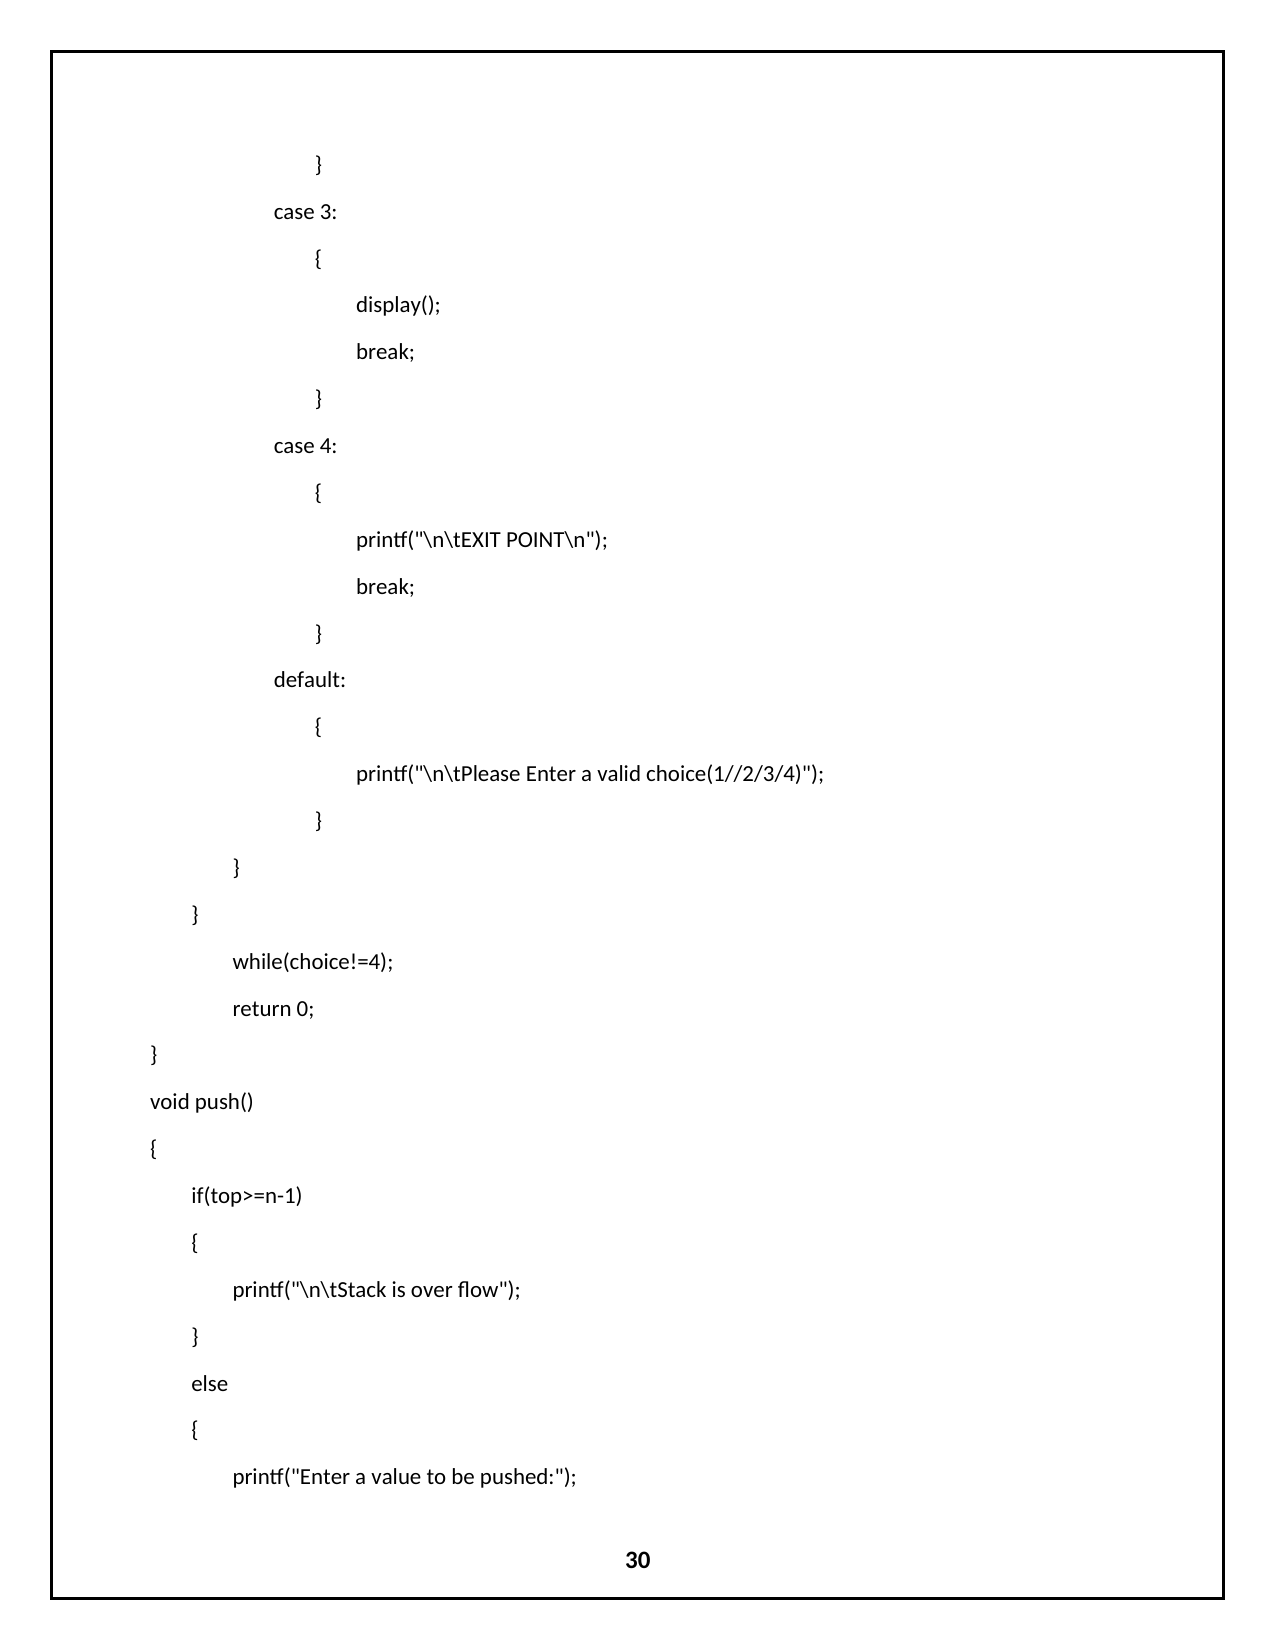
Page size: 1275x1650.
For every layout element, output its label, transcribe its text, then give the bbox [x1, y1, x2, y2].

text } [150, 150, 1125, 178]
text { [150, 478, 1125, 506]
text display(); [150, 291, 1125, 319]
text printf("\n\tEXIT POINT\n"); [150, 525, 1125, 553]
text } [150, 1322, 1125, 1350]
text } [150, 853, 1125, 881]
text } [150, 1041, 1125, 1069]
text } [150, 384, 1125, 412]
text } [150, 900, 1125, 928]
text case 3: [150, 197, 1125, 225]
text { [150, 244, 1125, 272]
text return 0; [150, 994, 1125, 1022]
text if(top>=n-1) [150, 1181, 1125, 1209]
text } [150, 806, 1125, 834]
text { [150, 1228, 1125, 1256]
text else [150, 1369, 1125, 1397]
text void push() [150, 1087, 1125, 1116]
text while(choice!=4); [150, 947, 1125, 975]
text } [150, 619, 1125, 647]
text break; [150, 337, 1125, 366]
text default: [150, 666, 1125, 694]
text printf("Enter a value to be pushed:"); [150, 1462, 1125, 1491]
text { [150, 1416, 1125, 1444]
text { [150, 1134, 1125, 1162]
text case 4: [150, 431, 1125, 459]
text { [150, 712, 1125, 741]
text printf("\n\tStack is over flow"); [150, 1275, 1125, 1303]
text printf("\n\tPlease Enter a valid choice(1//2/3/4)"); [150, 759, 1125, 787]
text break; [150, 572, 1125, 600]
